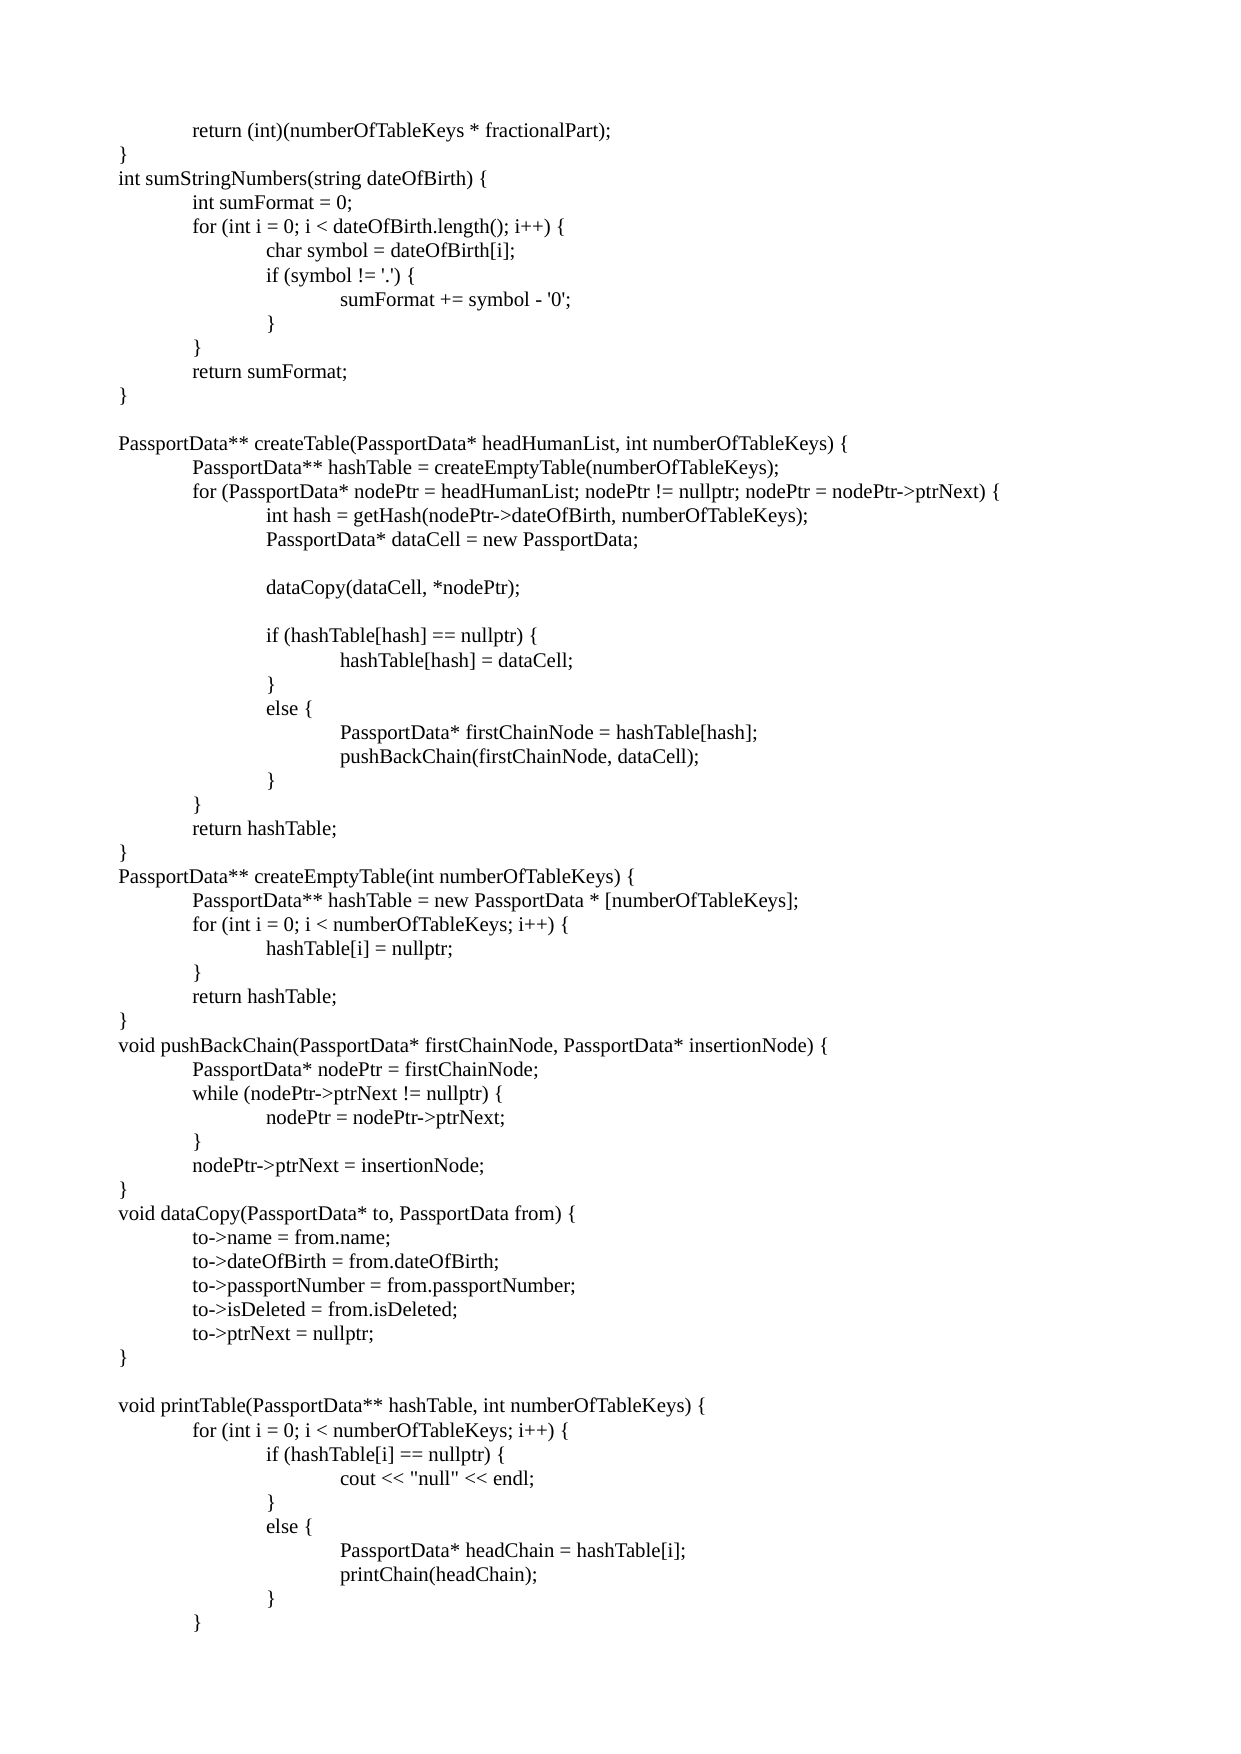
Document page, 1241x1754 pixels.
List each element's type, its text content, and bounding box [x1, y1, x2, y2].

text int sumFormat = 0; [118, 190, 1122, 214]
text while (nodePtr->ptrNext != nullptr) { [118, 1081, 1122, 1105]
text } [118, 335, 1122, 359]
text } [118, 142, 1122, 166]
text } [118, 840, 1122, 864]
text } [118, 768, 1122, 792]
text } [118, 960, 1122, 984]
text else { [118, 1514, 1122, 1538]
text PassportData* nodePtr = firstChainNode; [118, 1057, 1122, 1081]
text if (hashTable[i] == nullptr) { [118, 1442, 1122, 1466]
text PassportData* dataCell = new PassportData; [118, 527, 1122, 551]
text } [118, 311, 1122, 335]
text PassportData** hashTable = createEmptyTable(numberOfTableKeys); [118, 455, 1122, 479]
text } [118, 1008, 1122, 1032]
text for (int i = 0; i < dateOfBirth.length(); i++) { [118, 214, 1122, 238]
text PassportData* firstChainNode = hashTable[hash]; [118, 720, 1122, 744]
text } [118, 792, 1122, 816]
text pushBackChain(firstChainNode, dataCell); [118, 744, 1122, 768]
text hashTable[hash] = dataCell; [118, 647, 1122, 672]
text for (PassportData* nodePtr = headHumanList; nodePtr != nullptr; nodePtr = nodePtr->ptrNext) { [118, 479, 1122, 503]
text return sumFormat; [118, 359, 1122, 383]
text printChain(headChain); [118, 1562, 1122, 1586]
text cout << "null" << endl; [118, 1466, 1122, 1490]
text for (int i = 0; i < numberOfTableKeys; i++) { [118, 1417, 1122, 1442]
text } [118, 1345, 1122, 1369]
text int sumStringNumbers(string dateOfBirth) { [118, 166, 1122, 190]
text void pushBackChain(PassportData* firstChainNode, PassportData* insertionNode) { [118, 1032, 1122, 1057]
text PassportData** hashTable = new PassportData * [numberOfTableKeys]; [118, 888, 1122, 912]
text char symbol = dateOfBirth[i]; [118, 238, 1122, 262]
text to->dateOfBirth = from.dateOfBirth; [118, 1249, 1122, 1273]
text } [118, 383, 1122, 407]
text PassportData** createTable(PassportData* headHumanList, int numberOfTableKeys) { [118, 431, 1122, 455]
text for (int i = 0; i < numberOfTableKeys; i++) { [118, 912, 1122, 936]
text nodePtr = nodePtr->ptrNext; [118, 1105, 1122, 1129]
text void dataCopy(PassportData* to, PassportData from) { [118, 1201, 1122, 1225]
text if (hashTable[hash] == nullptr) { [118, 623, 1122, 647]
text return (int)(numberOfTableKeys * fractionalPart); [118, 118, 1122, 142]
text } [118, 1610, 1122, 1634]
text PassportData** createEmptyTable(int numberOfTableKeys) { [118, 864, 1122, 888]
text return hashTable; [118, 984, 1122, 1008]
text dataCopy(dataCell, *nodePtr); [118, 575, 1122, 599]
text } [118, 1490, 1122, 1514]
text } [118, 1586, 1122, 1610]
text else { [118, 696, 1122, 720]
text int hash = getHash(nodePtr->dateOfBirth, numberOfTableKeys); [118, 503, 1122, 527]
text } [118, 1129, 1122, 1153]
text return hashTable; [118, 816, 1122, 840]
text } [118, 1177, 1122, 1201]
text sumFormat += symbol - '0'; [118, 287, 1122, 311]
text PassportData* headChain = hashTable[i]; [118, 1538, 1122, 1562]
text nodePtr->ptrNext = insertionNode; [118, 1153, 1122, 1177]
text } [118, 672, 1122, 696]
text to->ptrNext = nullptr; [118, 1321, 1122, 1345]
text if (symbol != '.') { [118, 262, 1122, 287]
text to->isDeleted = from.isDeleted; [118, 1297, 1122, 1321]
text to->name = from.name; [118, 1225, 1122, 1249]
text to->passportNumber = from.passportNumber; [118, 1273, 1122, 1297]
text hashTable[i] = nullptr; [118, 936, 1122, 960]
text void printTable(PassportData** hashTable, int numberOfTableKeys) { [118, 1393, 1122, 1417]
